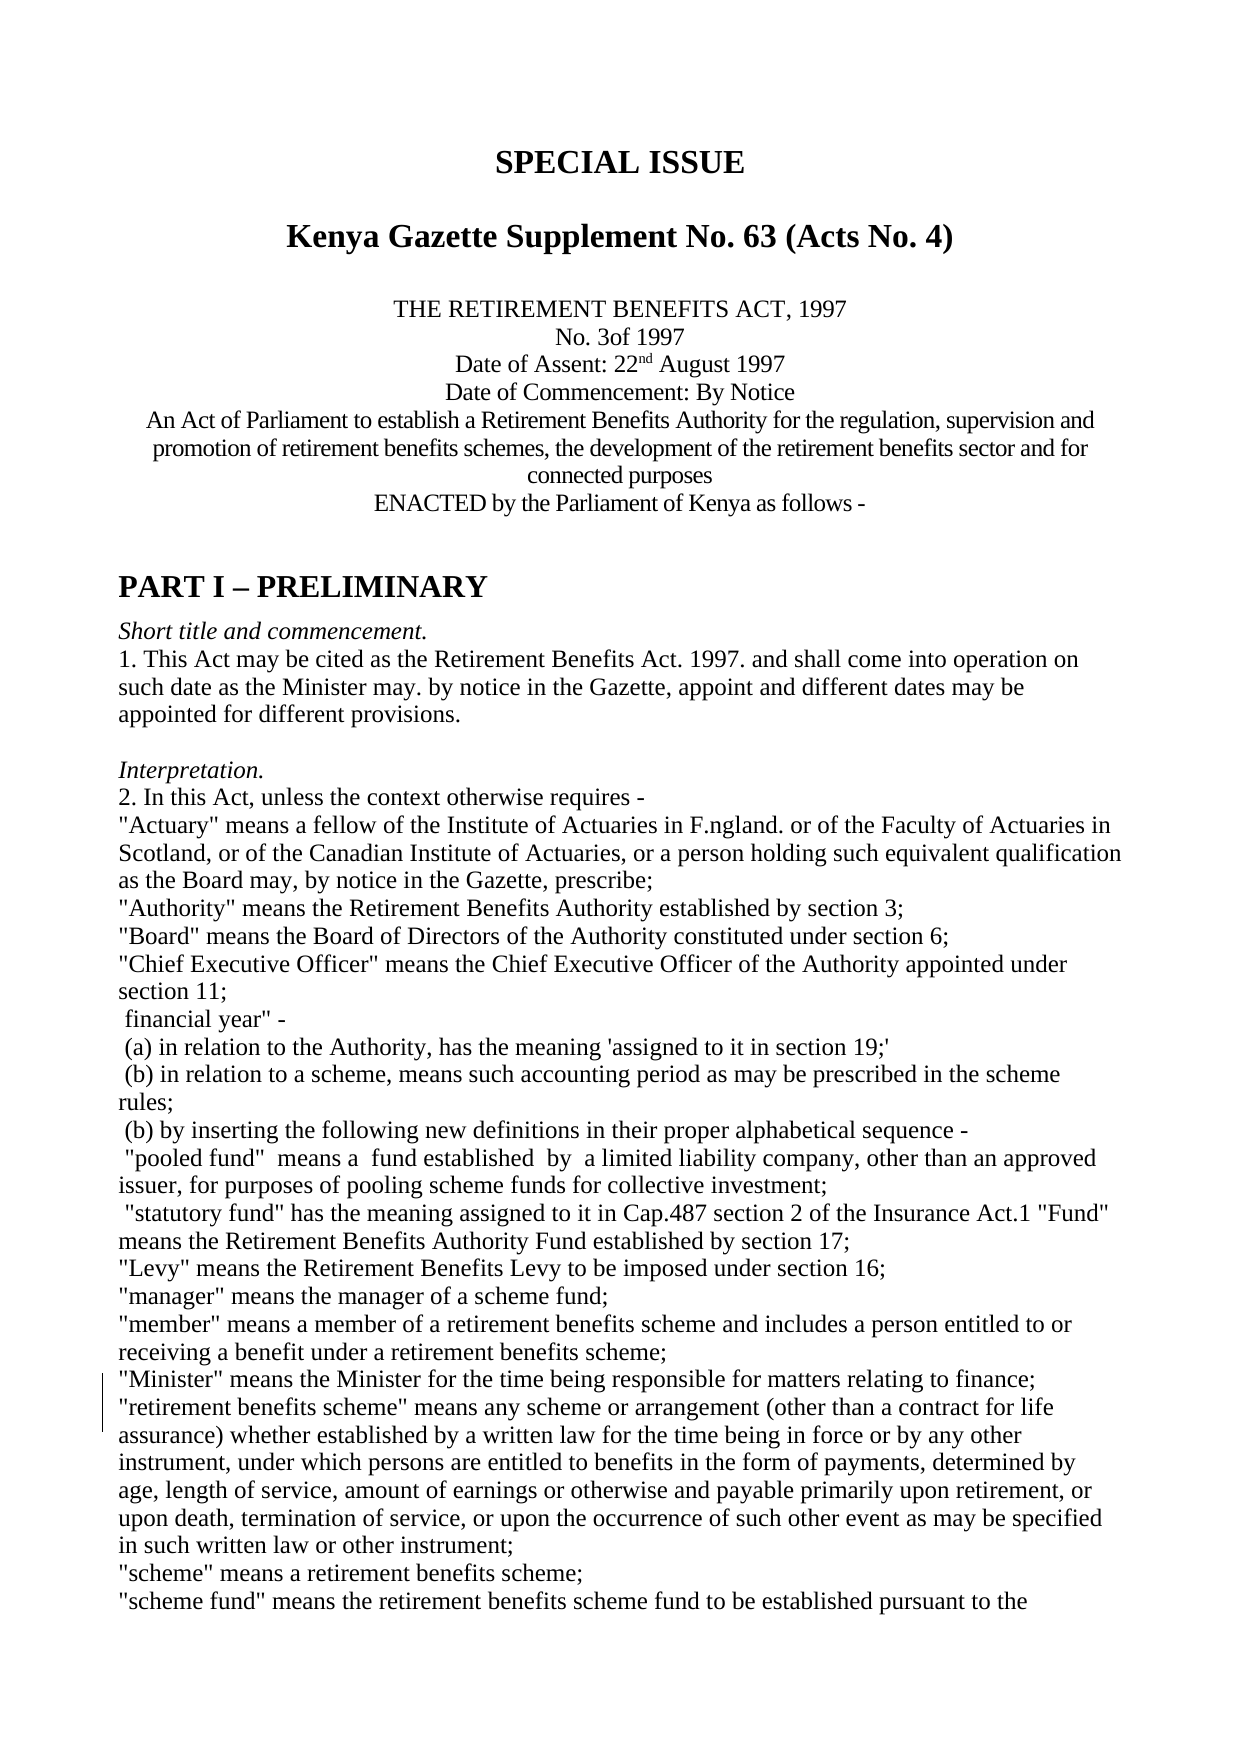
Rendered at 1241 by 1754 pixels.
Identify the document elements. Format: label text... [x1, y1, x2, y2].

text "Board" means the Board of Directors of the Authority constituted under section 6; [118, 922, 1122, 950]
text "manager" means the manager of a scheme fund; [118, 1282, 1122, 1310]
title THE RETIREMENT BENEFITS ACT, 1997 [118, 295, 1122, 323]
title Interpretation. [118, 756, 1122, 783]
text "scheme" means a retirement benefits scheme; [118, 1559, 1122, 1587]
text 2. In this Act, unless the context otherwise requires - [118, 783, 1122, 811]
text Kenya Gazette Supplement No. 63 (Acts No. 4) [118, 218, 1122, 255]
text (b) by inserting the following new definitions in their proper alphabetical sequence - [118, 1116, 1122, 1144]
text "Actuary" means a fellow of the Institute of Actuaries in F.ngland. or of the Faculty of Actuaries in Scotland, or of the Canadian Institute of Actuaries, or a person holding such equivalent qualification as the Board may, by notice in the Gazette, prescribe; [118, 811, 1122, 894]
text ENACTED by the Parliament of Kenya as follows - [118, 489, 1122, 517]
title PART I – PRELIMINARY [118, 569, 1122, 605]
text "pooled fund" means a fund established by a limited liability company, other than an approved issuer, for purposes of pooling scheme funds for collective investment; [118, 1144, 1122, 1199]
text 1. This Act may be cited as the Retirement Benefits Act. 1997. and shall come into operation on such date as the Minister may. by notice in the Gazette, appoint and different dates may be appointed for different provisions. [118, 645, 1122, 728]
text "Minister" means the Minister for the time being responsible for matters relating to finance; [118, 1365, 1122, 1393]
text financial year" - [118, 1005, 1122, 1033]
text An Act of Parliament to establish a Retirement Benefits Authority for the regulation, supervision and promotion of retirement benefits schemes, the development of the retirement benefits sector and for connected purposes [118, 406, 1122, 489]
text SPECIAL ISSUE [118, 143, 1122, 180]
text No. 3of 1997 [118, 323, 1122, 351]
text (a) in relation to the Authority, has the meaning 'assigned to it in section 19;' [118, 1033, 1122, 1061]
text "scheme fund" means the retirement benefits scheme fund to be established pursuant to the [118, 1587, 1122, 1615]
text "Authority" means the Retirement Benefits Authority established by section 3; [118, 894, 1122, 922]
text Date of Assent: 22nd August 1997 [118, 351, 1122, 378]
text "member" means a member of a retirement benefits scheme and includes a person entitled to or receiving a benefit under a retirement benefits scheme; [118, 1310, 1122, 1365]
title Short title and commencement. [118, 617, 1122, 645]
text "statutory fund" has the meaning assigned to it in Cap.487 section 2 of the Insurance Act.1 "Fund" means the Retirement Benefits Authority Fund established by section 17; [118, 1199, 1122, 1254]
text (b) in relation to a scheme, means such accounting period as may be prescribed in the scheme rules; [118, 1061, 1122, 1116]
text "retirement benefits scheme" means any scheme or arrangement (other than a contract for life assurance) whether established by a written law for the time being in force or by any other instrument, under which persons are entitled to benefits in the form of payments, determined by age, length of service, amount of earnings or otherwise and payable primarily upon retirement, or upon death, termination of service, or upon the occurrence of such other event as may be specified in such written law or other instrument; [118, 1393, 1122, 1559]
text Date of Commencement: By Notice [118, 378, 1122, 406]
text "Levy" means the Retirement Benefits Levy to be imposed under section 16; [118, 1254, 1122, 1282]
text "Chief Executive Officer" means the Chief Executive Officer of the Authority appointed under section 11; [118, 950, 1122, 1005]
